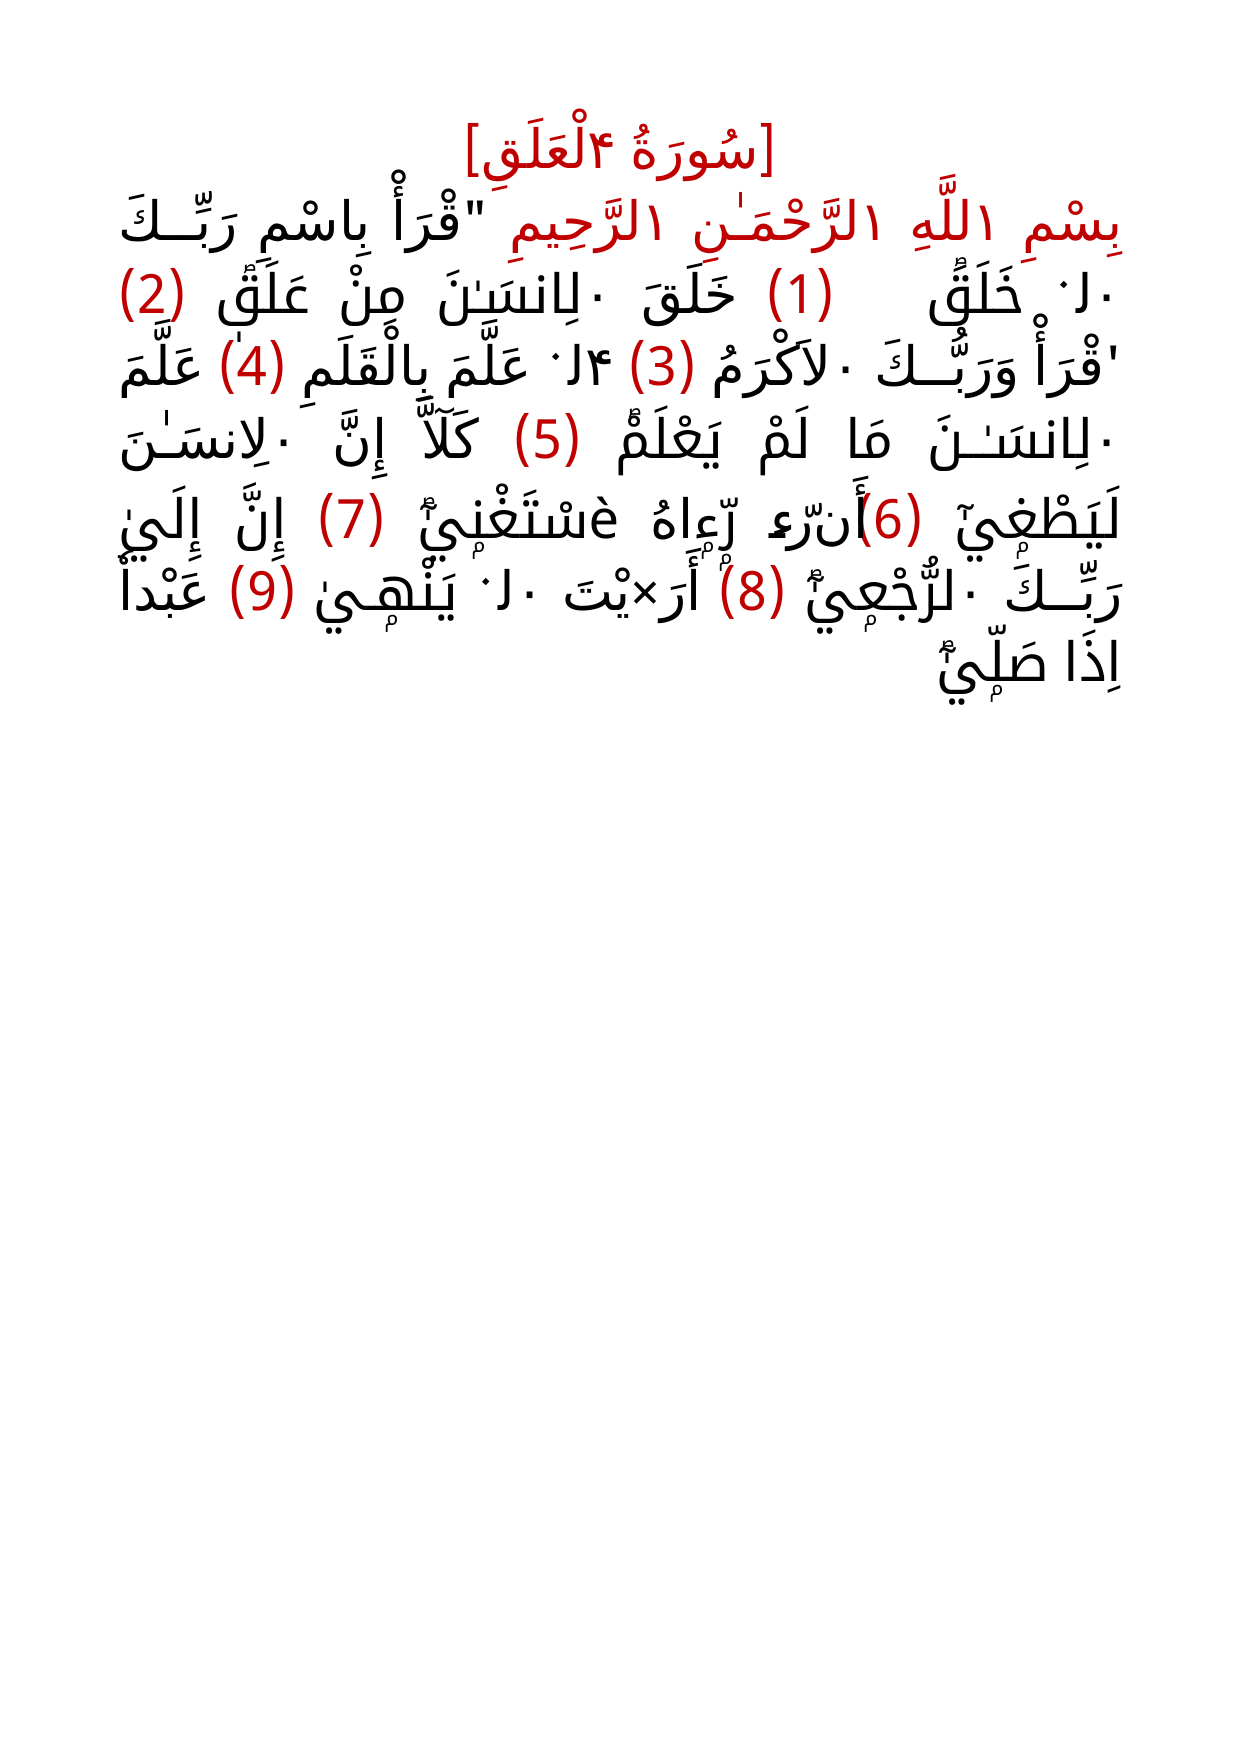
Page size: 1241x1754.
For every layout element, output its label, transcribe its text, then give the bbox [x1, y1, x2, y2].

subtitle [سُورَةُ ۴لْعَلَقِ] [118, 118, 1122, 191]
text بِسْمِ ۱للَّهِ ۱لرَّحْمَـٰنِ ۱لرَّحِيمِ "قْرَأْ بِاسْمِ رَبِّــكَ ۰ﻟ﮲ خَلَقَؐ (1) خَلَقَ ۰لِانسَـٰنَ مِنْ عَلَقٖؐ (2) 'قْرَأْ وَرَبُّــكَ ۰لاَكْرَمُ (3) ۴ﻟ﮲ عَلَّمَ بِالْقَلَمِ (4) عَلَّمَ ۰لِانسَـٰــنَ مَا لَمْ يَعْلَمْؐ (5) كَلٓاَّ إِنَّ ۰لِانسَـٰنَ لَيَطْغۭيٰٓ (6) أَن رّۭءۭاهُ èسْتَغْنۭيٰٓؐ (7) إِنَّ إِلَيٰ رَبِّــكَ ۰لرُّجْعۭيٰٓؐ (8) أَرَ×يْتَ ۰ﻟ﮲ يَنْهۭـيٰ (9) عَبْداٗ اِذَا صَلّۭيٰٓؐ [118, 191, 1122, 703]
